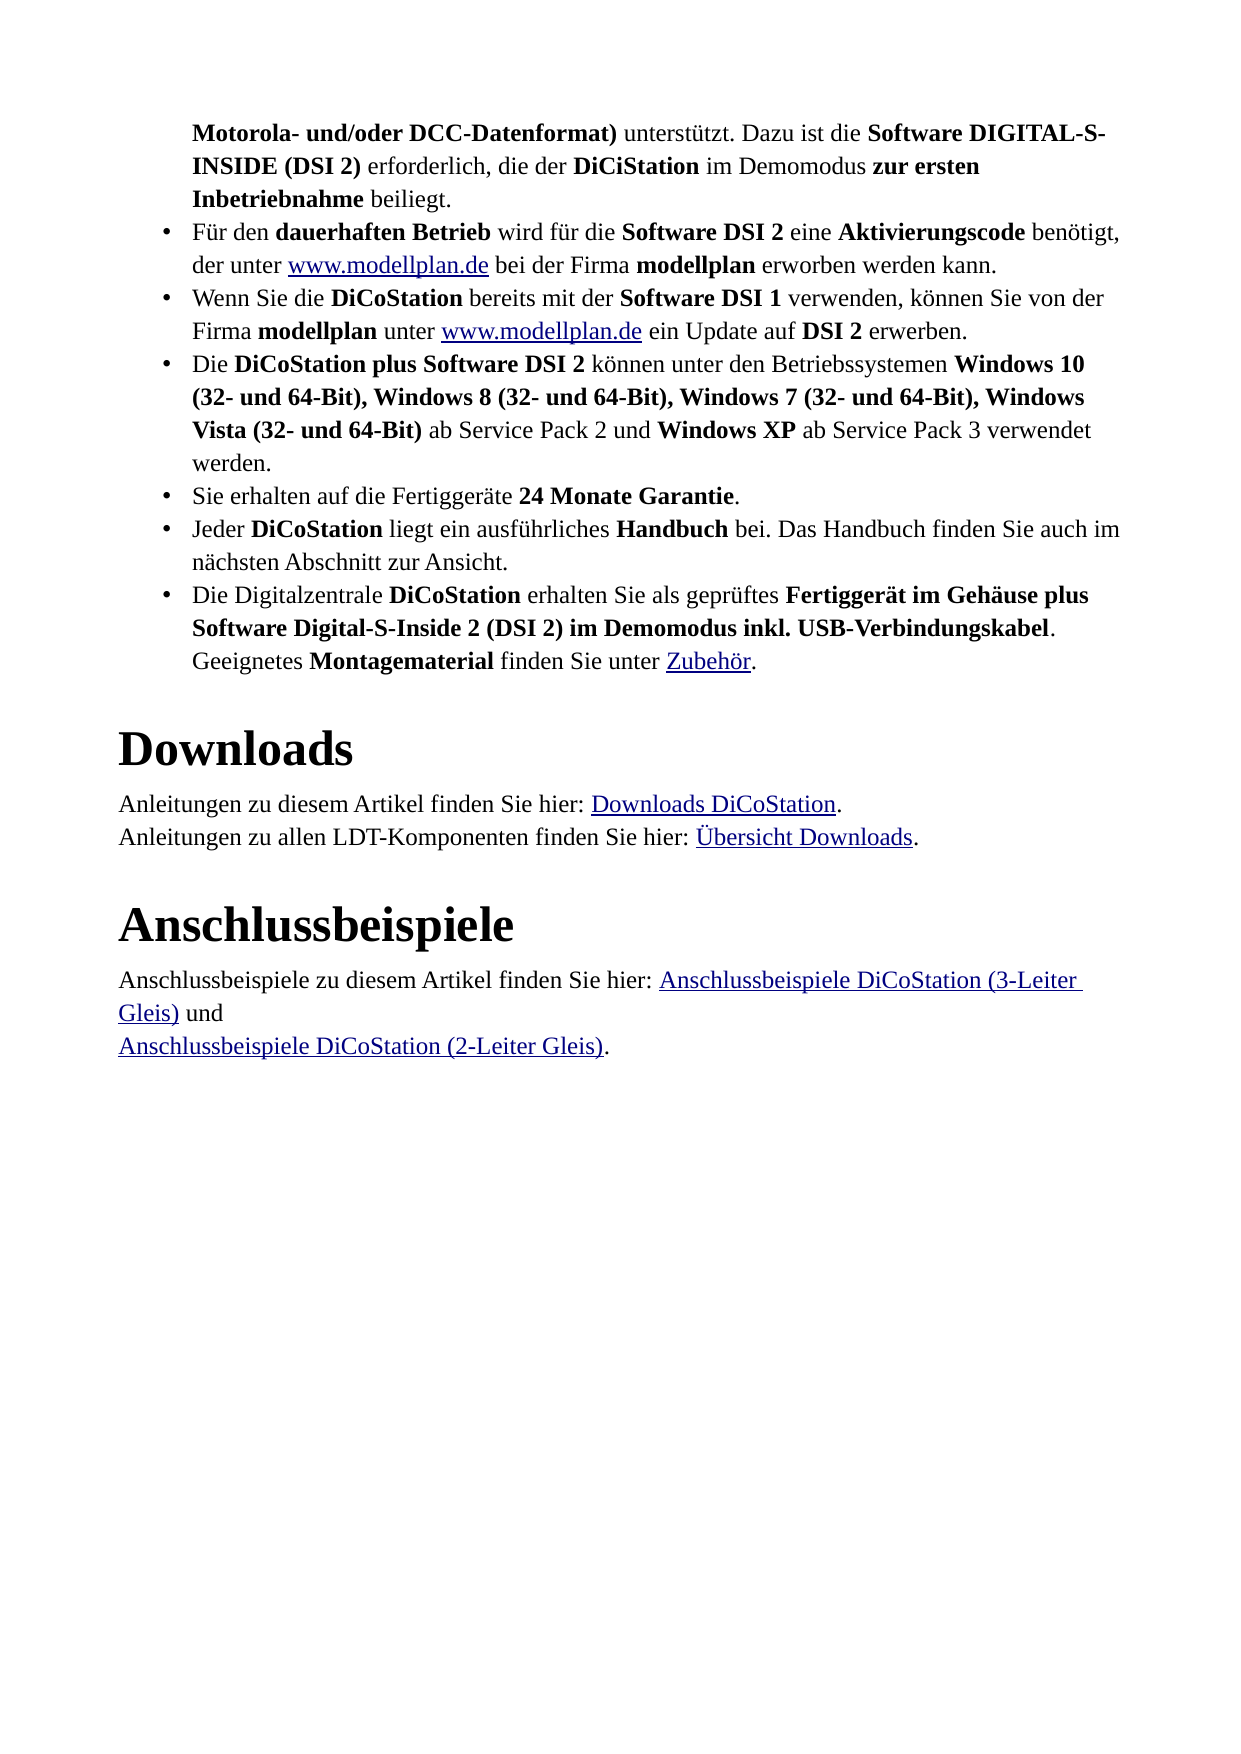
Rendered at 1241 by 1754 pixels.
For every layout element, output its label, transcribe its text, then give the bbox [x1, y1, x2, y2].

list Die DiCoStation plus Software DSI 2 können unter den Betriebssystemen Windows 10 (32- und 64-Bit), Windows 8 (32- und 64-Bit), Windows 7 (32- und 64-Bit), Windows Vista (32- und 64-Bit) ab Service Pack 2 und Windows XP ab Service Pack 3 verwendet werden. [162, 349, 1122, 477]
list Für den dauerhaften Betrieb wird für die Software DSI 2 eine Aktivierungscode benötigt, der unter www.modellplan.de bei der Firma modellplan erworben werden kann. [162, 217, 1122, 279]
text Anleitungen zu diesem Artikel finden Sie hier: Downloads DiCoStation. Anleitungen zu allen LDT-Komponenten finden Sie hier: Übersicht Downloads. [118, 789, 1122, 851]
list Sie erhalten auf die Fertiggeräte 24 Monate Garantie. [162, 481, 1122, 510]
text Anschlussbeispiele zu diesem Artikel finden Sie hier: Anschlussbeispiele DiCoStation (3-Leiter Gleis) und Anschlussbeispiele DiCoStation (2-Leiter Gleis). [118, 965, 1122, 1059]
list Die Digitalzentrale DiCoStation erhalten Sie als geprüftes Fertiggerät im Gehäuse plus Software Digital-S-Inside 2 (DSI 2) im Demomodus inkl. USB-Verbindungskabel. Geeignetes Montagematerial finden Sie unter Zubehör. [162, 580, 1122, 675]
list Jeder DiCoStation liegt ein ausführliches Handbuch bei. Das Handbuch finden Sie auch im nächsten Abschnitt zur Ansicht. [162, 514, 1122, 576]
subtitle Anschlussbeispiele [118, 895, 1122, 952]
list Wenn Sie die DiCoStation bereits mit der Software DSI 1 verwenden, können Sie von der Firma modellplan unter www.modellplan.de ein Update auf DSI 2 erwerben. [162, 283, 1122, 345]
list Motorola- und/oder DCC-Datenformat) unterstützt. Dazu ist die Software DIGITAL-S-INSIDE (DSI 2) erforderlich, die der DiCiStation im Demomodus zur ersten Inbetriebnahme beiliegt. [162, 118, 1122, 213]
subtitle Downloads [118, 719, 1122, 777]
